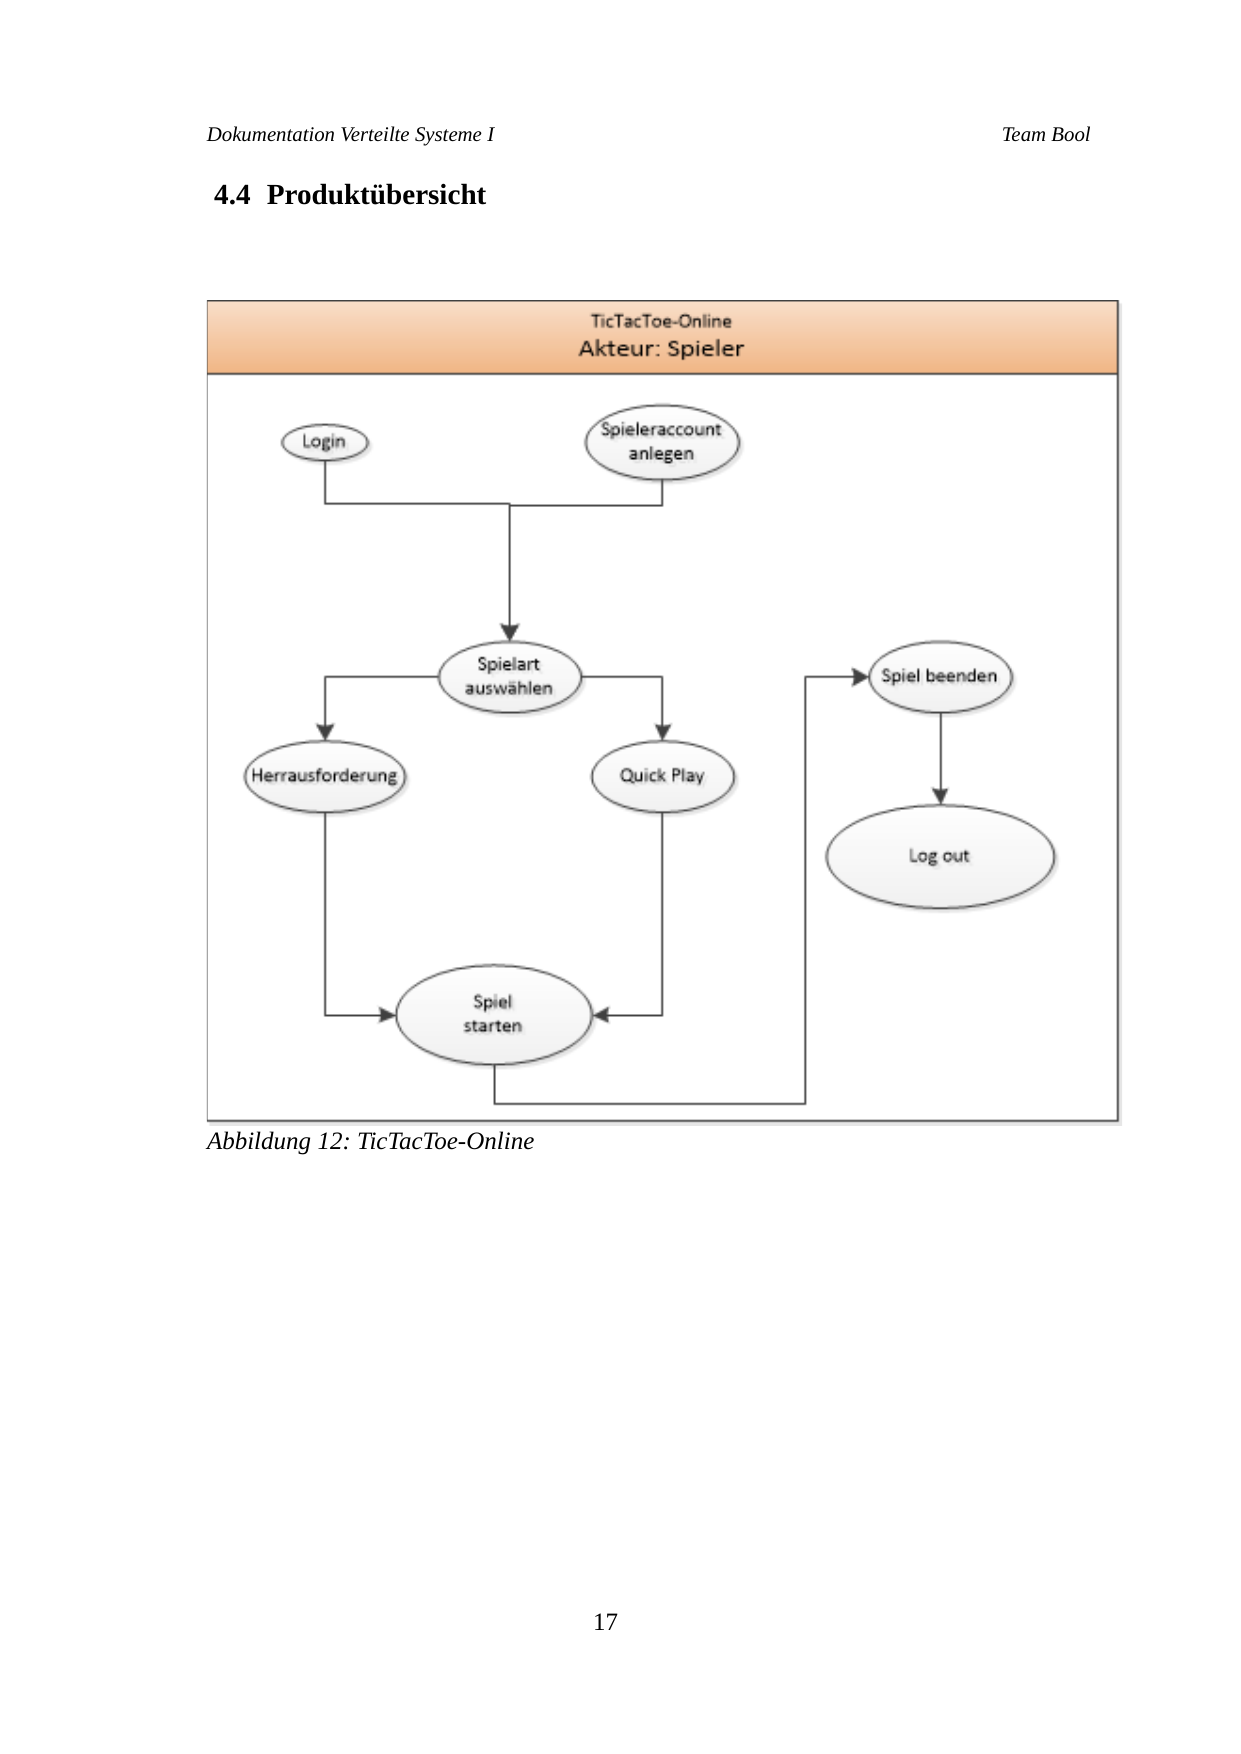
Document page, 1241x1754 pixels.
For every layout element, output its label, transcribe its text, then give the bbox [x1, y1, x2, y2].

text Abbildung 12: TicTacToe-Online [207, 1126, 1122, 1154]
picture [206, 300, 1123, 1126]
subtitle Produktübersicht [207, 177, 1122, 211]
